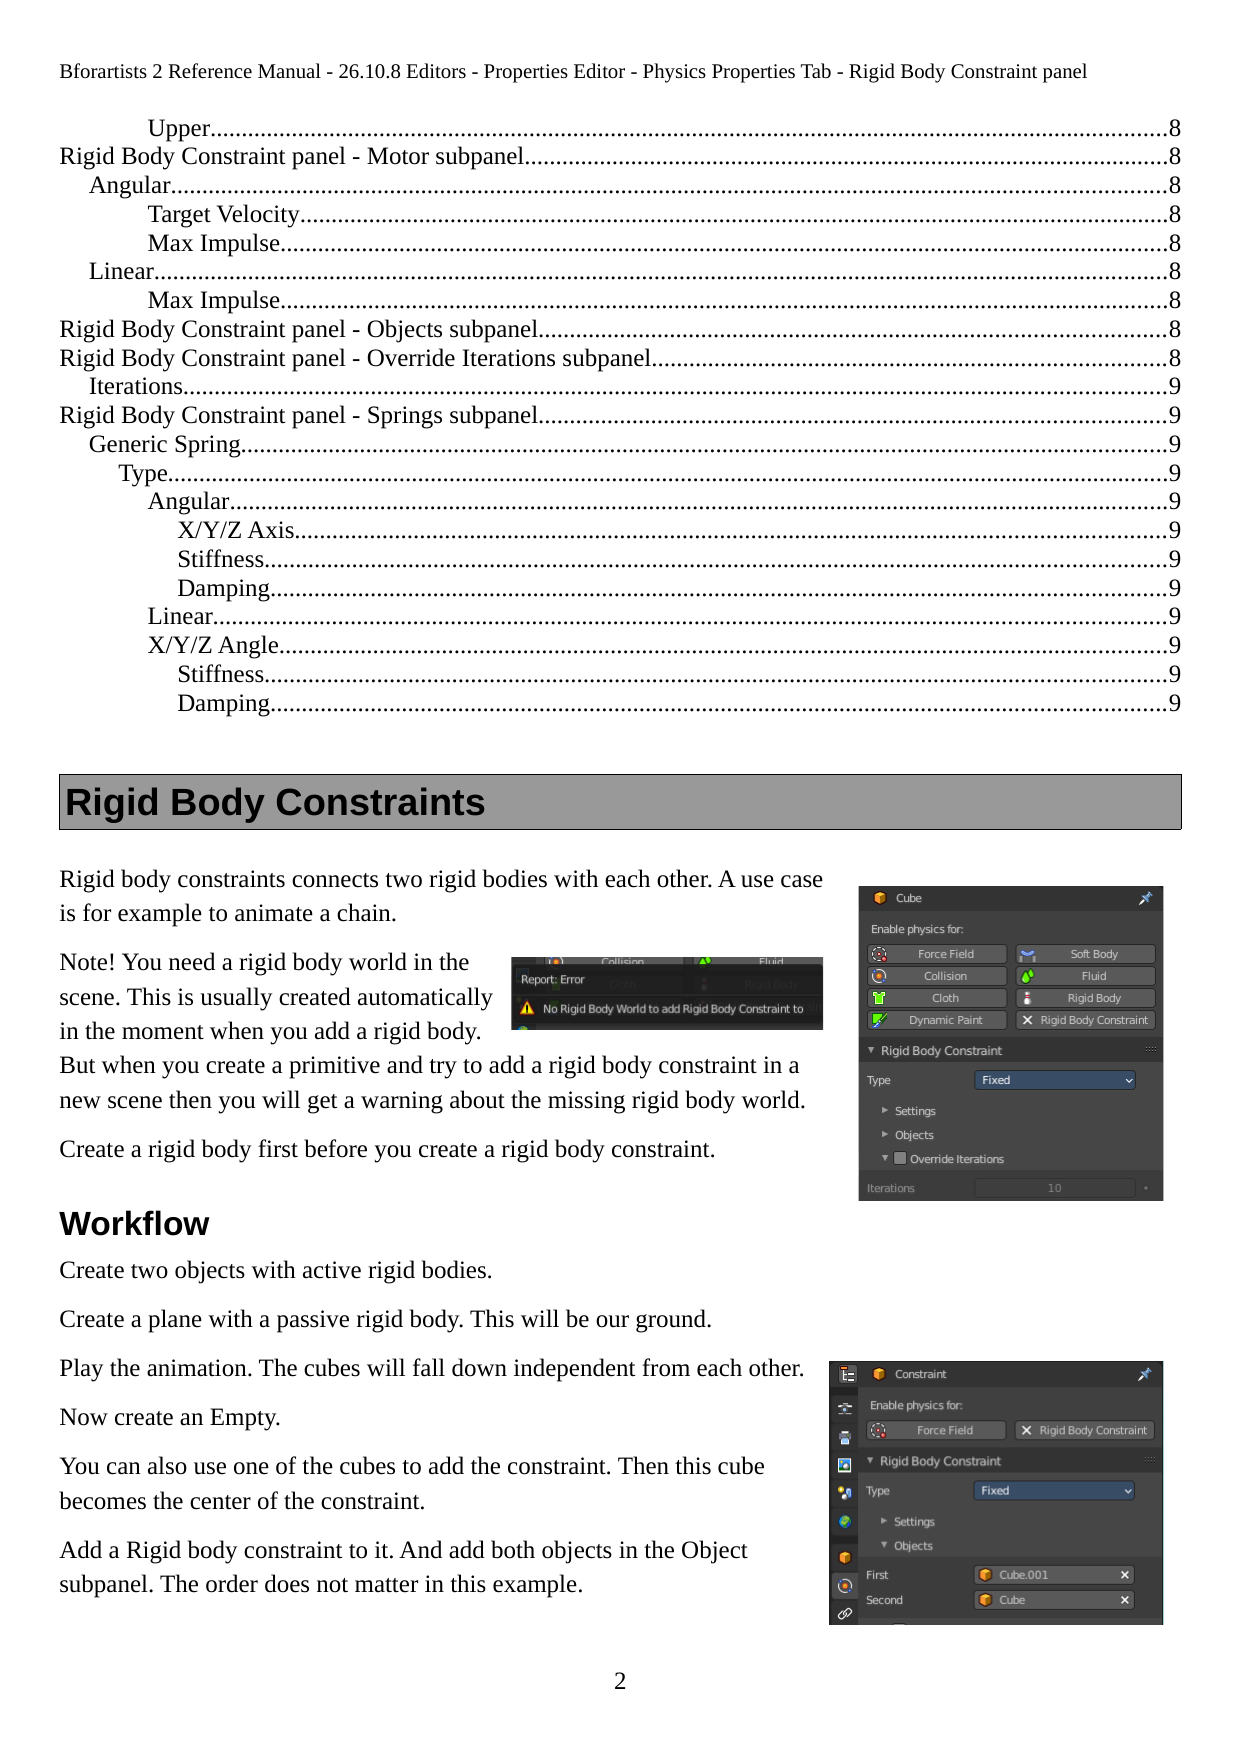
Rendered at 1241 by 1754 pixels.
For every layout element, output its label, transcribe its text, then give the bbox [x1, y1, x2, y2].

text Linear 9 [147, 601, 1181, 630]
text Generic Spring 9 [88, 429, 1181, 458]
text Rigid Body Constraint panel - Springs subpanel 9 [59, 400, 1181, 429]
text Rigid Body Constraint panel - Objects subpanel 8 [59, 314, 1181, 343]
text Angular 9 [147, 486, 1181, 515]
text [1164, 1402, 1181, 1431]
text Damping 9 [177, 688, 1181, 716]
text Stiffness 9 [177, 544, 1181, 573]
text Max Impulse 8 [147, 228, 1181, 256]
text Play the animation. The cubes will fall down independent from each other. [59, 1353, 1181, 1382]
text Max Impulse 8 [147, 285, 1181, 314]
text Now create an Empty. [59, 1402, 829, 1431]
text Add a Rigid body constraint to it. And add both objects in the Object subpanel. The order does not matter in this example. [59, 1535, 829, 1598]
text You can also use one of the cubes to add the constraint. Then this cube becomes the center of the constraint. [59, 1451, 829, 1515]
text Target Velocity 8 [147, 199, 1181, 228]
text Create a rigid body first before you create a rigid body constraint. [59, 1134, 858, 1163]
subtitle Workflow [59, 1204, 1181, 1243]
text Rigid Body Constraint panel - Override Iterations subpanel 8 [59, 343, 1181, 371]
text Stiffness 9 [177, 659, 1181, 688]
text Create two objects with active rigid bodies. [59, 1255, 1181, 1284]
text Angular 8 [88, 170, 1181, 199]
picture [511, 957, 824, 1030]
text Iterations 9 [88, 371, 1181, 400]
text Rigid body constraints connects two rigid bodies with each other. A use case is for example to animate a chain. [59, 864, 1181, 927]
text Linear 8 [88, 256, 1181, 285]
text Create a plane with a passive rigid body. This will be our ground. [59, 1304, 1181, 1333]
picture [858, 886, 1164, 1201]
text Note! You need a rigid body world in the scene. This is usually created automatically in the moment when you add a rigid body. But when you create a primitive and try to add a rigid body constraint in a new scene then you will get a warning about the missing rigid body world. [59, 947, 858, 1114]
table_header Rigid Body Constraints [60, 775, 1181, 829]
text Damping 9 [177, 573, 1181, 601]
text Type 9 [118, 458, 1181, 486]
picture [829, 1361, 1164, 1625]
text X/Y/Z Axis 9 [177, 515, 1181, 544]
text X/Y/Z Angle 9 [147, 630, 1181, 659]
text Upper 8 [147, 113, 1181, 141]
text Rigid Body Constraint panel - Motor subpanel 8 [59, 141, 1181, 170]
